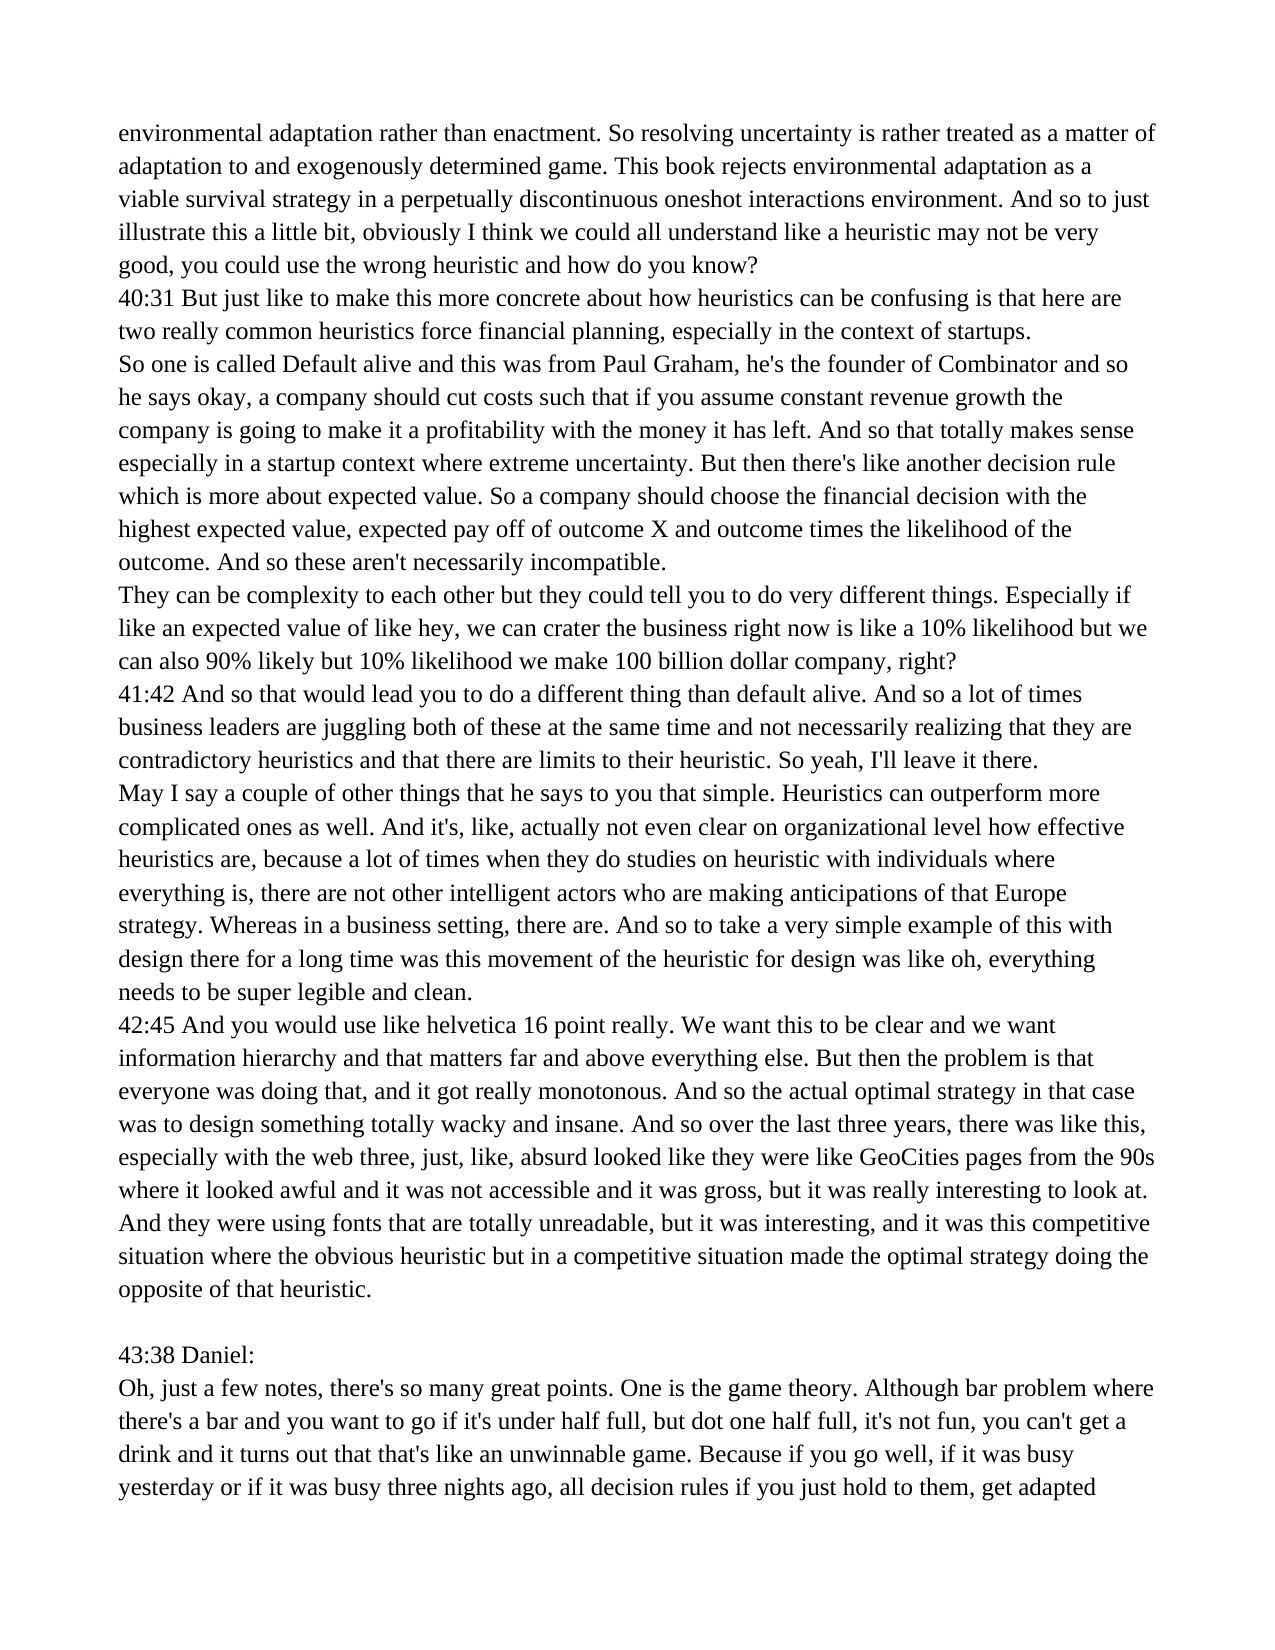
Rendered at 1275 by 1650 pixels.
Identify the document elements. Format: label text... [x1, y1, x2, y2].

text So one is called Default alive and this was from Paul Graham, he's the founder of Combinator and so he says okay, a company should cut costs such that if you assume constant revenue growth the company is going to make it a profitability with the money it has left. And so that totally makes sense especially in a startup context where extreme uncertainty. But then there's like another decision rule which is more about expected value. So a company should choose the financial decision with the highest expected value, expected pay off of outcome X and outcome times the likelihood of the outcome. And so these aren't necessarily incompatible. [118, 349, 1157, 576]
text They can be complexity to each other but they could tell you to do very different things. Especially if like an expected value of like hey, we can crater the business right now is like a 10% likelihood but we can also 90% likely but 10% likelihood we make 100 billion dollar company, right? [118, 580, 1157, 675]
text environmental adaptation rather than enactment. So resolving uncertainty is rather treated as a matter of adaptation to and exogenously determined game. This book rejects environmental adaptation as a viable survival strategy in a perpetually discontinuous oneshot interactions environment. And so to just illustrate this a little bit, obviously I think we could all understand like a heuristic may not be very good, you could use the wrong heuristic and how do you know? [118, 118, 1157, 279]
text 41:42 And so that would lead you to do a different thing than default alive. And so a lot of times business leaders are juggling both of these at the same time and not necessarily realizing that they are contradictory heuristics and that there are limits to their heuristic. So yeah, I'll leave it there. [118, 679, 1157, 774]
text 40:31 But just like to make this more concrete about how heuristics can be confusing is that here are two really common heuristics force financial planning, especially in the context of startups. [118, 283, 1157, 345]
text 42:45 And you would use like helvetica 16 point really. We want this to be clear and we want information hierarchy and that matters far and above everything else. But then the problem is that everyone was doing that, and it got really monotonous. And so the actual optimal strategy in that case was to design something totally wacky and insane. And so over the last three years, there was like this, especially with the web three, just, like, absurd looked like they were like GeoCities pages from the 90s where it looked awful and it was not accessible and it was gross, but it was really interesting to look at. [118, 1010, 1157, 1203]
text 43:38 Daniel: [118, 1340, 1157, 1369]
text May I say a couple of other things that he says to you that simple. Heuristics can outperform more complicated ones as well. And it's, like, actually not even clear on organizational level how effective heuristics are, because a lot of times when they do studies on heuristic with individuals where everything is, there are not other intelligent actors who are making anticipations of that Europe strategy. Whereas in a business setting, there are. And so to take a very simple example of this with design there for a long time was this movement of the heuristic for design was like oh, everything needs to be super legible and clean. [118, 778, 1157, 1005]
text Oh, just a few notes, there's so many great points. One is the game theory. Although bar problem where there's a bar and you want to go if it's under half full, but dot one half full, it's not fun, you can't get a drink and it turns out that that's like an unwinnable game. Because if you go well, if it was busy yesterday or if it was busy three nights ago, all decision rules if you just hold to them, get adapted [118, 1373, 1157, 1501]
text And they were using fonts that are totally unreadable, but it was interesting, and it was this competitive situation where the obvious heuristic but in a competitive situation made the optimal strategy doing the opposite of that heuristic. [118, 1208, 1157, 1303]
